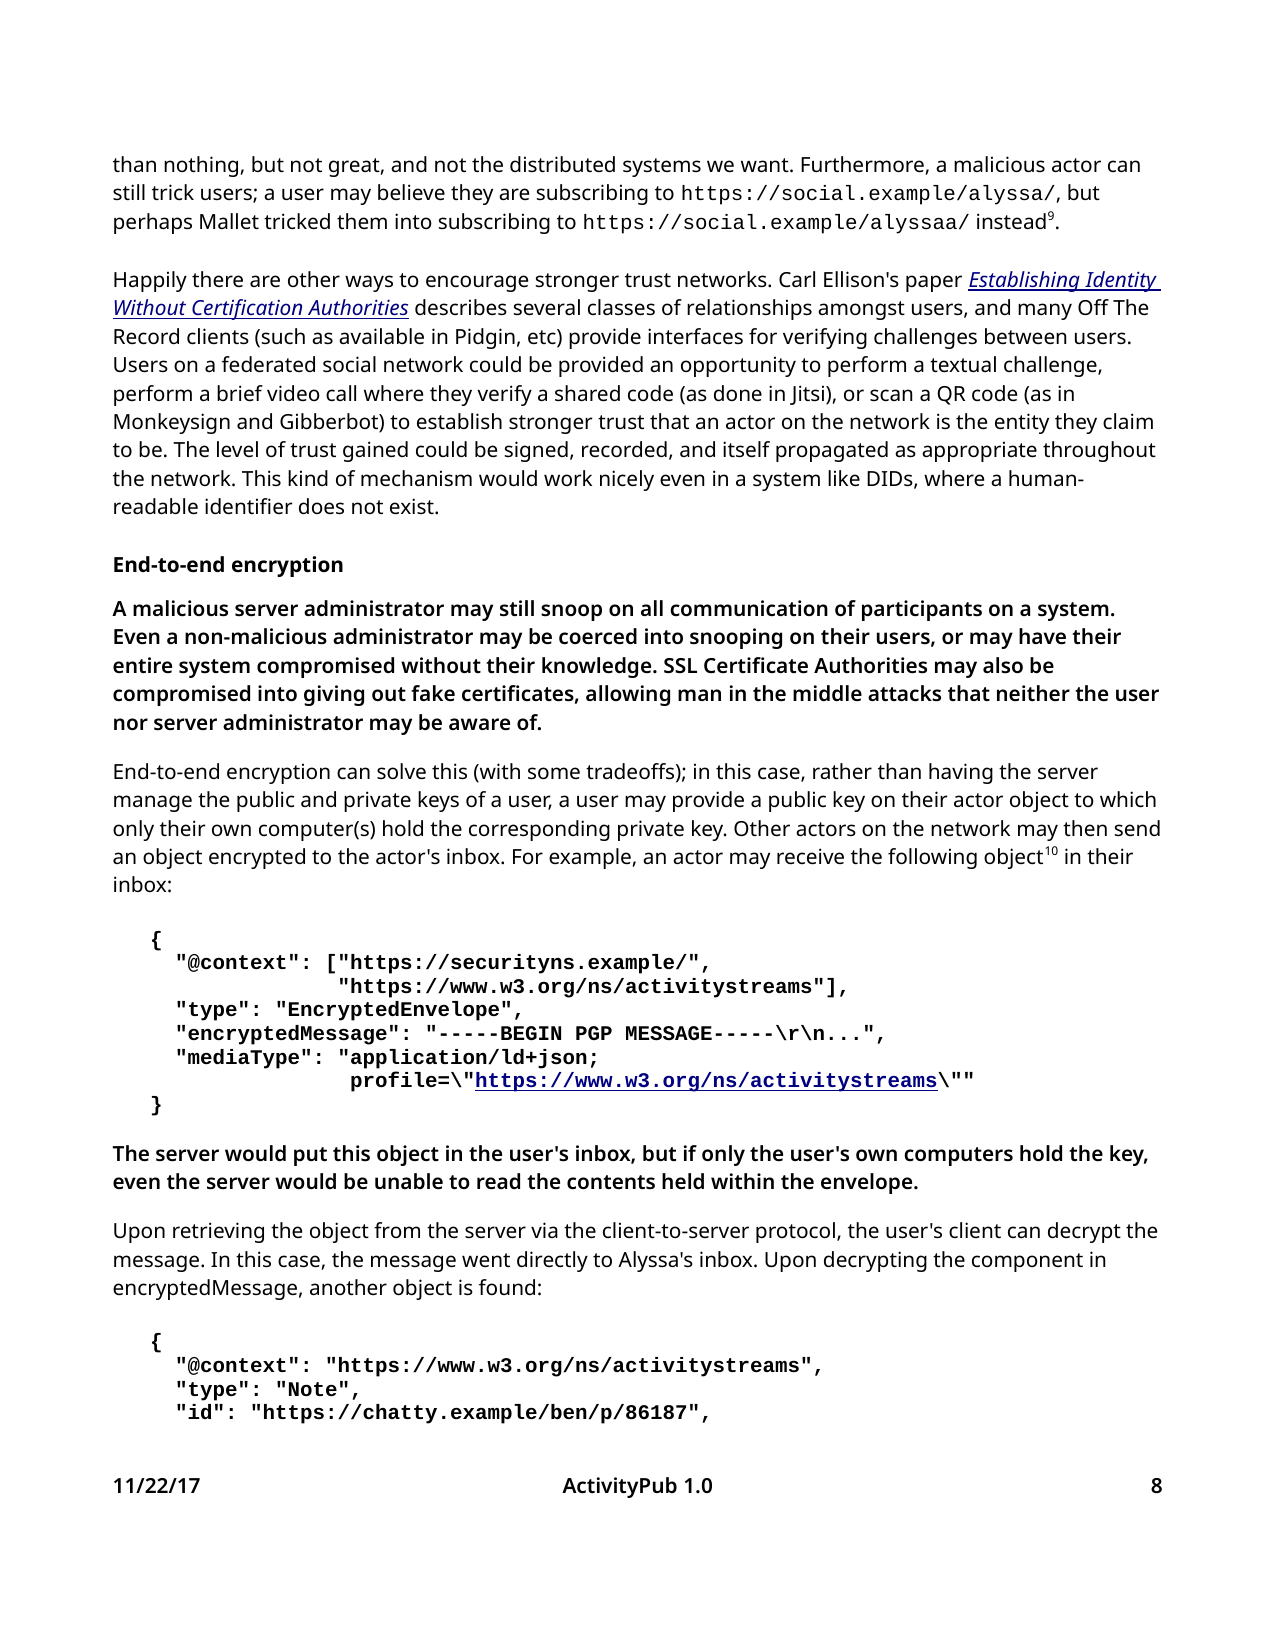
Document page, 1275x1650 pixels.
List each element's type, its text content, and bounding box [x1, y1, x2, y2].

text than nothing, but not great, and not the distributed systems we want. Furthermore, a malicious actor can still trick users; a user may believe they are subscribing to https://social.example/alyssa/, but perhaps Mallet tricked them into subscribing to https://social.example/alyssaa/ instead. [112, 150, 1162, 236]
text profile=\"https://www.w3.org/ns/activitystreams\"" [150, 1070, 1162, 1094]
text Upon retrieving the object from the server via the client-to-server protocol, the user's client can decrypt the message. In this case, the message went directly to Alyssa's inbox. Upon decrypting the component in encryptedMessage, another object is found: [112, 1216, 1162, 1302]
text "type": "Note", [150, 1378, 1162, 1402]
text { [150, 928, 1162, 952]
text { [150, 1331, 1162, 1355]
text Happily there are other ways to encourage stronger trust networks. Carl Ellison's paper Establishing Identity Without Certification Authorities describes several classes of relationships amongst users, and many Off The Record clients (such as available in Pidgin, etc) provide interfaces for verifying challenges between users. Users on a federated social network could be provided an opportunity to perform a textual challenge, perform a brief video call where they verify a shared code (as done in Jitsi), or scan a QR code (as in Monkeysign and Gibberbot) to establish stronger trust that an actor on the network is the entity they claim to be. The level of trust gained could be signed, recorded, and itself propagated as appropriate throughout the network. This kind of mechanism would work nicely even in a system like DIDs, where a human-readable identifier does not exist. [112, 265, 1162, 521]
text A malicious server administrator may still snoop on all communication of participants on a system. Even a non-malicious administrator may be coerced into snooping on their users, or may have their entire system compromised without their knowledge. SSL Certificate Authorities may also be compromised into giving out fake certificates, allowing man in the middle attacks that neither the user nor server administrator may be aware of. [112, 594, 1162, 736]
text "type": "EncryptedEnvelope", [150, 999, 1162, 1023]
text "mediaType": "application/ld+json; [150, 1047, 1162, 1070]
text "@context": "https://www.w3.org/ns/activitystreams", [150, 1355, 1162, 1378]
text The server would put this object in the user's inbox, but if only the user's own computers hold the key, even the server would be unable to read the contents held within the envelope. [112, 1139, 1162, 1196]
text End-to-end encryption can solve this (with some tradeoffs); in this case, rather than having the server manage the public and private keys of a user, a user may provide a public key on their actor object to which only their own computer(s) hold the corresponding private key. Other actors on the network may then send an object encrypted to the actor's inbox. For example, an actor may receive the following object in their inbox: [112, 757, 1162, 899]
text "encryptedMessage": "-----BEGIN PGP MESSAGE-----\r\n...", [150, 1023, 1162, 1047]
text } [150, 1094, 1162, 1118]
text "@context": ["https://securityns.example/", [150, 952, 1162, 976]
text "id": "https://chatty.example/ben/p/86187", [150, 1402, 1162, 1426]
text "https://www.w3.org/ns/activitystreams"], [150, 976, 1162, 999]
subtitle End-to-end encryption [112, 550, 1162, 579]
